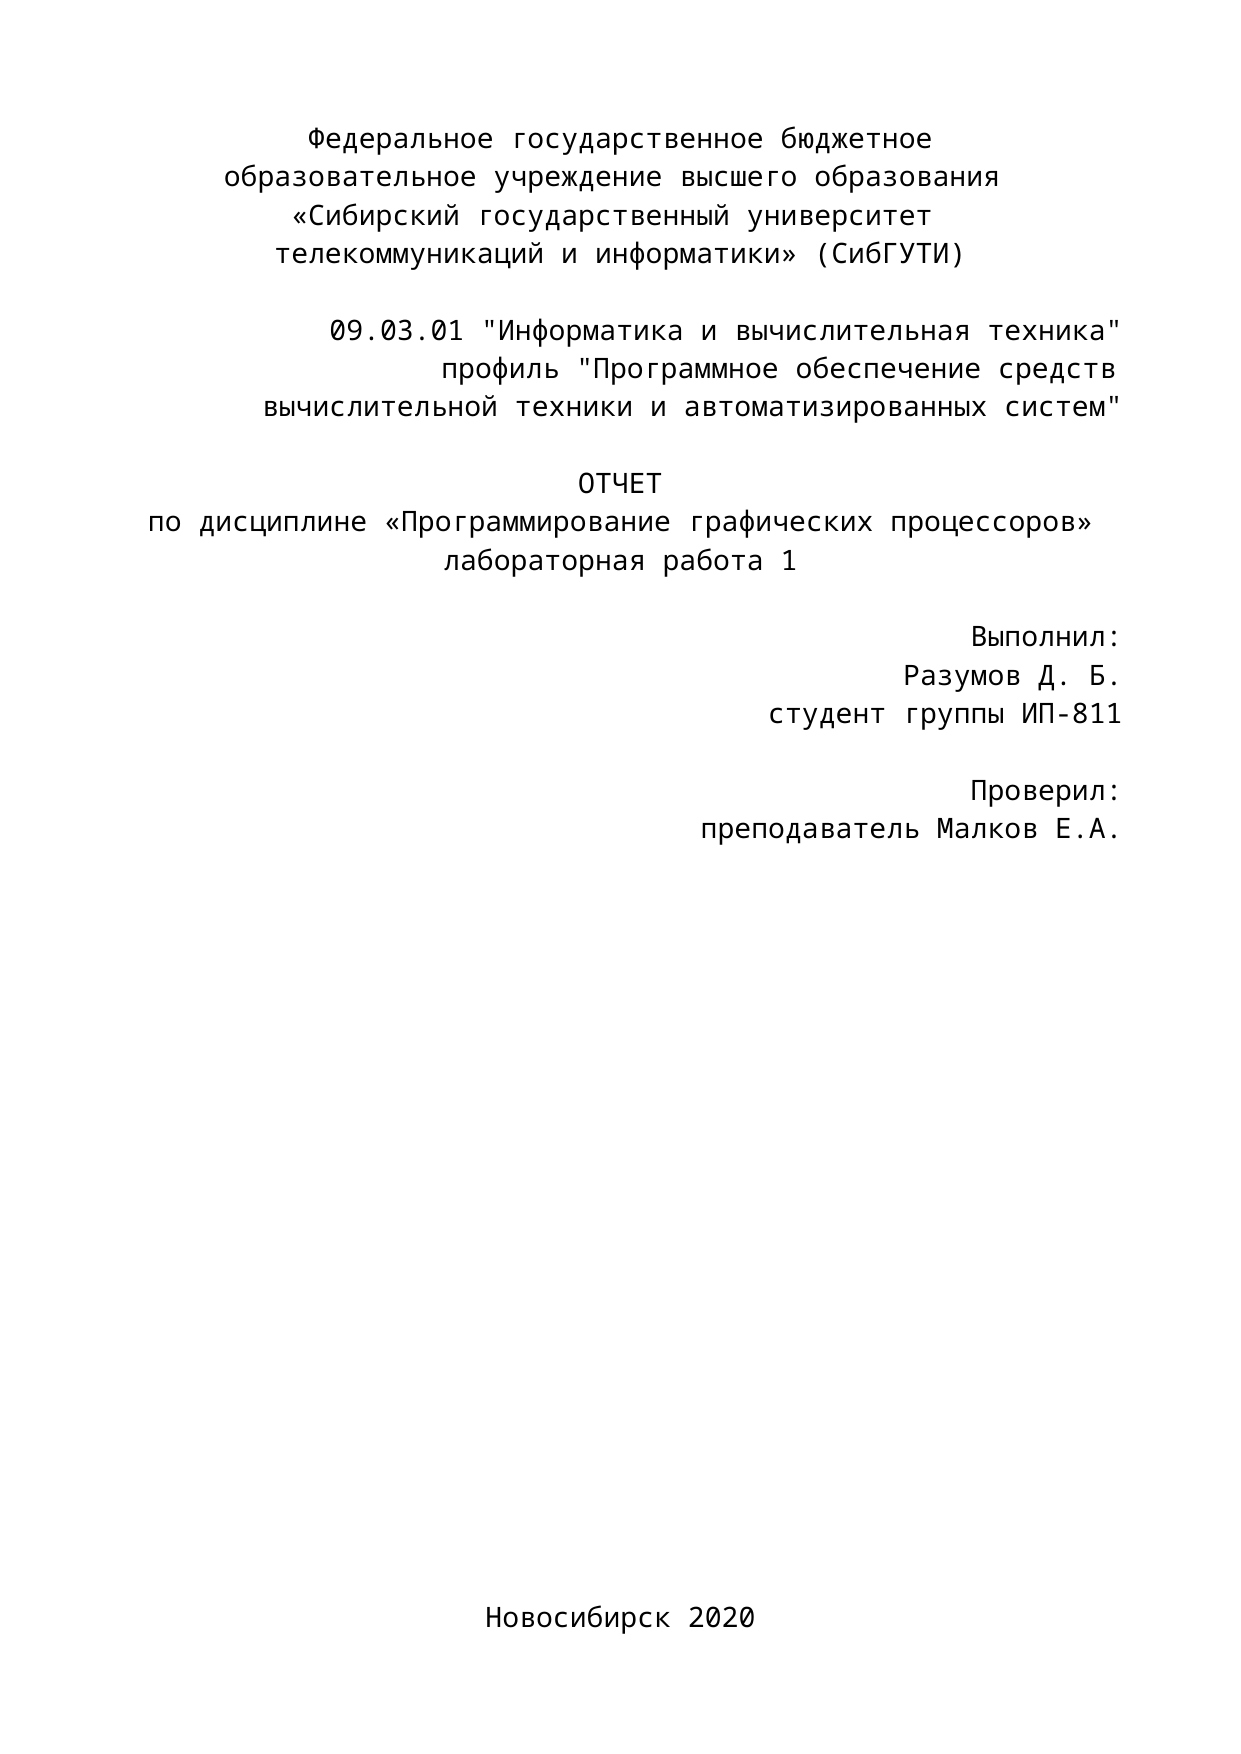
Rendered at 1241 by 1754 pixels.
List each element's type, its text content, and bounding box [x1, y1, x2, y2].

text студент группы ИП-811 [118, 693, 1122, 731]
text «Сибирский государственный университет [118, 195, 1122, 233]
text 09.03.01 "Информатика и вычислительная техника" [118, 310, 1122, 348]
text Выполнил: [118, 616, 1122, 655]
text по дисциплине «Программирование графических процессоров» [118, 501, 1122, 540]
text вычислительной техники и автоматизированных систем" [118, 386, 1122, 425]
text лабораторная работа 1 [118, 540, 1122, 578]
text Разумов Д. Б. [118, 655, 1122, 693]
text образовательное учреждение высшего образования [118, 156, 1122, 195]
text Проверил: [118, 770, 1122, 808]
text преподаватель Малков Е.А. [118, 808, 1122, 846]
text телекоммуникаций и информатики» (СибГУТИ) [118, 233, 1122, 271]
text ОТЧЕТ [118, 463, 1122, 501]
text Федеральное государственное бюджетное [118, 118, 1122, 156]
text профиль "Программное обеспечение средств [118, 348, 1122, 386]
